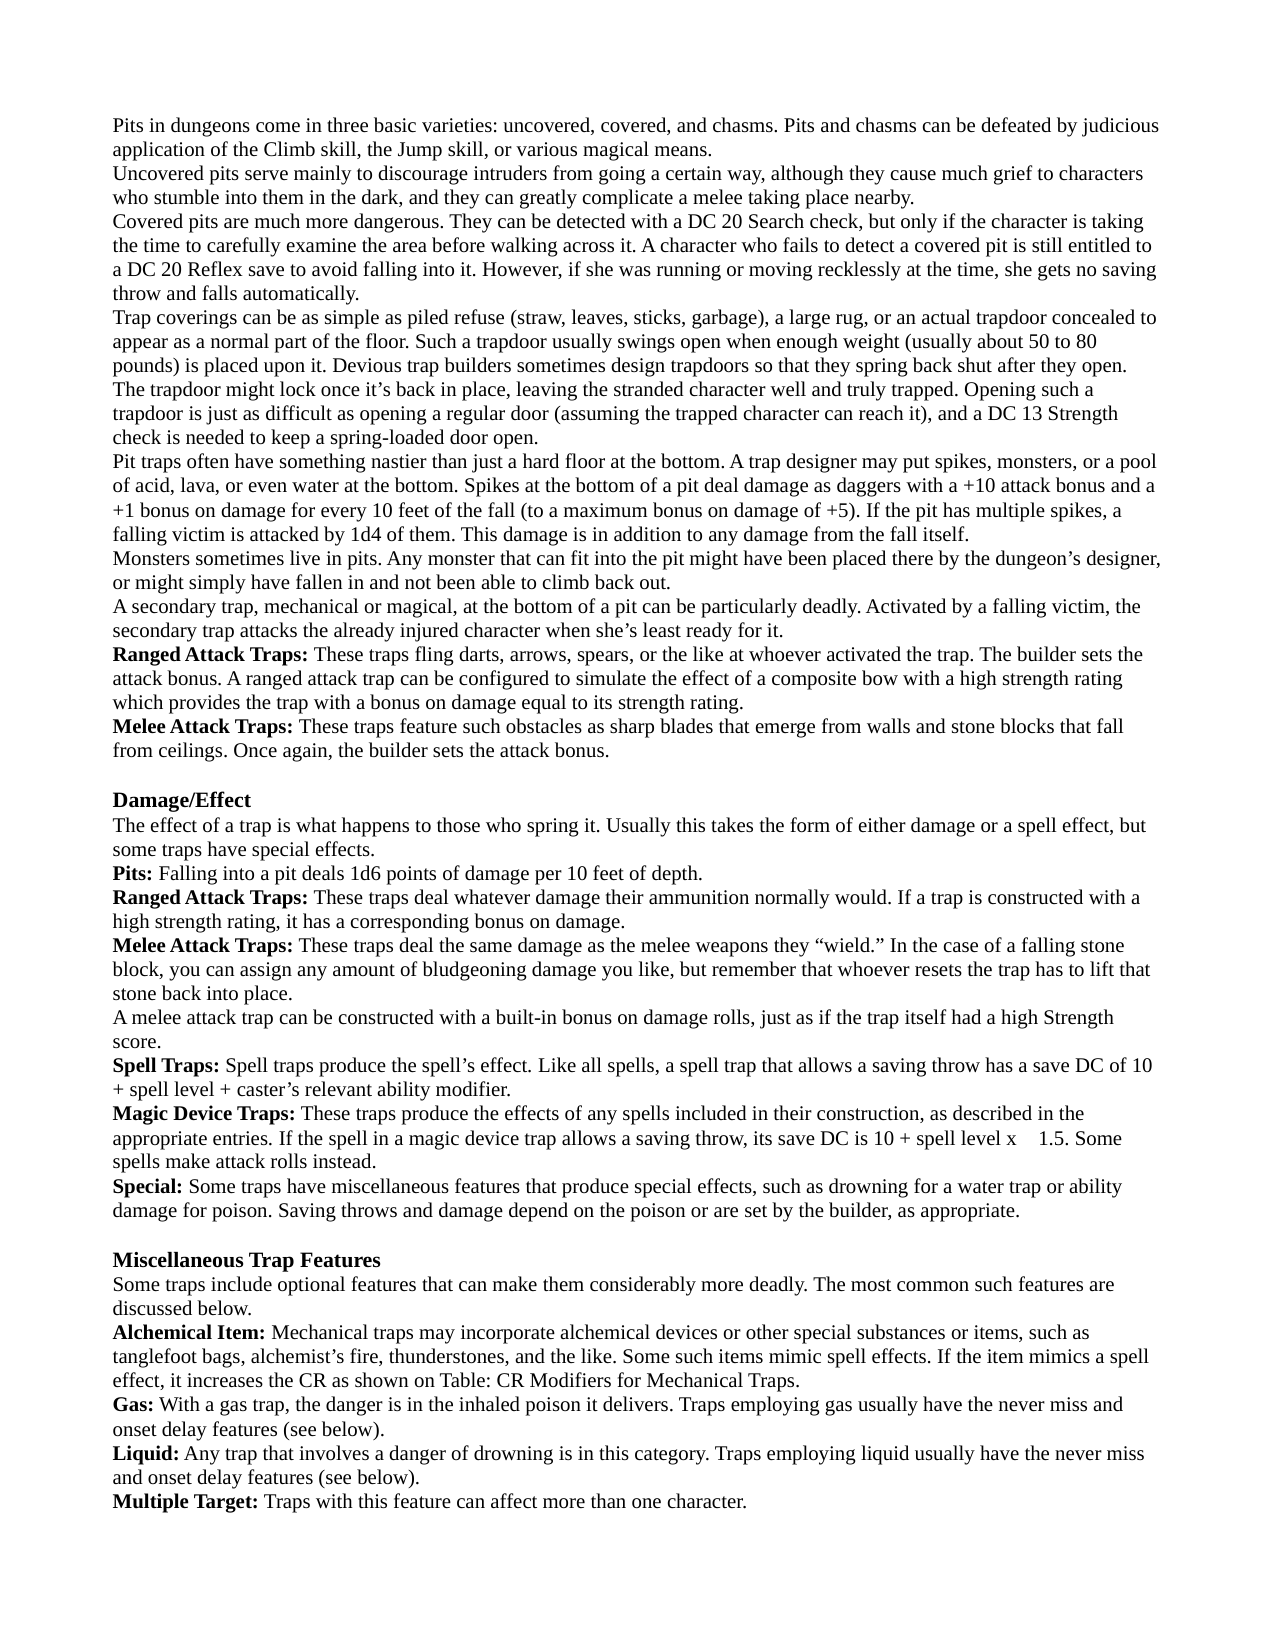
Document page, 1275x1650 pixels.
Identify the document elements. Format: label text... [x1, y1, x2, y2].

text Monsters sometimes live in pits. Any monster that can fit into the pit might have been placed there by the dungeon’s designer, or might simply have fallen in and not been able to climb back out. [112, 546, 1162, 594]
text Liquid: Any trap that involves a danger of drowning is in this category. Traps employing liquid usually have the never miss and onset delay features (see below). [112, 1441, 1162, 1489]
text A secondary trap, mechanical or magical, at the bottom of a pit can be particularly deadly. Activated by a falling victim, the secondary trap attacks the already injured character when she’s least ready for it. [112, 594, 1162, 642]
text Multiple Target: Traps with this feature can affect more than one character. [112, 1489, 1162, 1513]
text Alchemical Item: Mechanical traps may incorporate alchemical devices or other special substances or items, such as tanglefoot bags, alchemist’s fire, thunderstones, and the like. Some such items mimic spell effects. If the item mimics a spell effect, it increases the CR as shown on Table: CR Modifiers for Mechanical Traps. [112, 1320, 1162, 1392]
text Ranged Attack Traps: These traps fling darts, arrows, spears, or the like at whoever activated the trap. The builder sets the attack bonus. A ranged attack trap can be configured to simulate the effect of a composite bow with a high strength rating which provides the trap with a bonus on damage equal to its strength rating. [112, 642, 1162, 714]
text A melee attack trap can be constructed with a built-in bonus on damage rolls, just as if the trap itself had a high Strength score. [112, 1005, 1162, 1053]
text Pit traps often have something nastier than just a hard floor at the bottom. A trap designer may put spikes, monsters, or a pool of acid, lava, or even water at the bottom. Spikes at the bottom of a pit deal damage as daggers with a +10 attack bonus and a +1 bonus on damage for every 10 feet of the fall (to a maximum bonus on damage of +5). If the pit has multiple spikes, a falling victim is attacked by 1d4 of them. This damage is in addition to any damage from the fall itself. [112, 449, 1162, 546]
subtitle Damage/Effect [112, 787, 1162, 813]
subtitle Miscellaneous Trap Features [112, 1247, 1162, 1272]
text Trap coverings can be as simple as piled refuse (straw, leaves, sticks, garbage), a large rug, or an actual trapdoor concealed to appear as a normal part of the floor. Such a trapdoor usually swings open when enough weight (usually about 50 to 80 pounds) is placed upon it. Devious trap builders sometimes design trapdoors so that they spring back shut after they open. The trapdoor might lock once it’s back in place, leaving the stranded character well and truly trapped. Opening such a trapdoor is just as difficult as opening a regular door (assuming the trapped character can reach it), and a DC 13 Strength check is needed to keep a spring-loaded door open. [112, 305, 1162, 449]
text Melee Attack Traps: These traps deal the same damage as the melee weapons they “wield.” In the case of a falling stone block, you can assign any amount of bludgeoning damage you like, but remember that whoever resets the trap has to lift that stone back into place. [112, 933, 1162, 1005]
text Covered pits are much more dangerous. They can be detected with a DC 20 Search check, but only if the character is taking the time to carefully examine the area before walking across it. A character who fails to detect a covered pit is still entitled to a DC 20 Reflex save to avoid falling into it. However, if she was running or moving recklessly at the time, she gets no saving throw and falls automatically. [112, 209, 1162, 305]
text Pits: Falling into a pit deals 1d6 points of damage per 10 feet of depth. [112, 861, 1162, 885]
text Gas: With a gas trap, the danger is in the inhaled poison it delivers. Traps employing gas usually have the never miss and onset delay features (see below). [112, 1392, 1162, 1441]
text Spell Traps: Spell traps produce the spell’s effect. Like all spells, a spell trap that allows a saving throw has a save DC of 10 + spell level + caster’s relevant ability modifier. [112, 1053, 1162, 1101]
text Pits in dungeons come in three basic varieties: uncovered, covered, and chasms. Pits and chasms can be defeated by judicious application of the Climb skill, the Jump skill, or various magical means. [112, 112, 1162, 161]
text Some traps include optional features that can make them considerably more deadly. The most common such features are discussed below. [112, 1272, 1162, 1320]
text Melee Attack Traps: These traps feature such obstacles as sharp blades that emerge from walls and stone blocks that fall from ceilings. Once again, the builder sets the attack bonus. [112, 714, 1162, 762]
text Uncovered pits serve mainly to discourage intruders from going a certain way, although they cause much grief to characters who stumble into them in the dark, and they can greatly complicate a melee taking place nearby. [112, 161, 1162, 209]
text Special: Some traps have miscellaneous features that produce special effects, such as drowning for a water trap or ability damage for poison. Saving throws and damage depend on the poison or are set by the builder, as appropriate. [112, 1173, 1162, 1222]
text The effect of a trap is what happens to those who spring it. Usually this takes the form of either damage or a spell effect, but some traps have special effects. [112, 813, 1162, 861]
text Magic Device Traps: These traps produce the effects of any spells included in their construction, as described in the appropriate entries. If the spell in a magic device trap allows a saving throw, its save DC is 10 + spell level x 1.5. Some spells make attack rolls instead. [112, 1101, 1162, 1173]
text Ranged Attack Traps: These traps deal whatever damage their ammunition normally would. If a trap is constructed with a high strength rating, it has a corresponding bonus on damage. [112, 885, 1162, 933]
